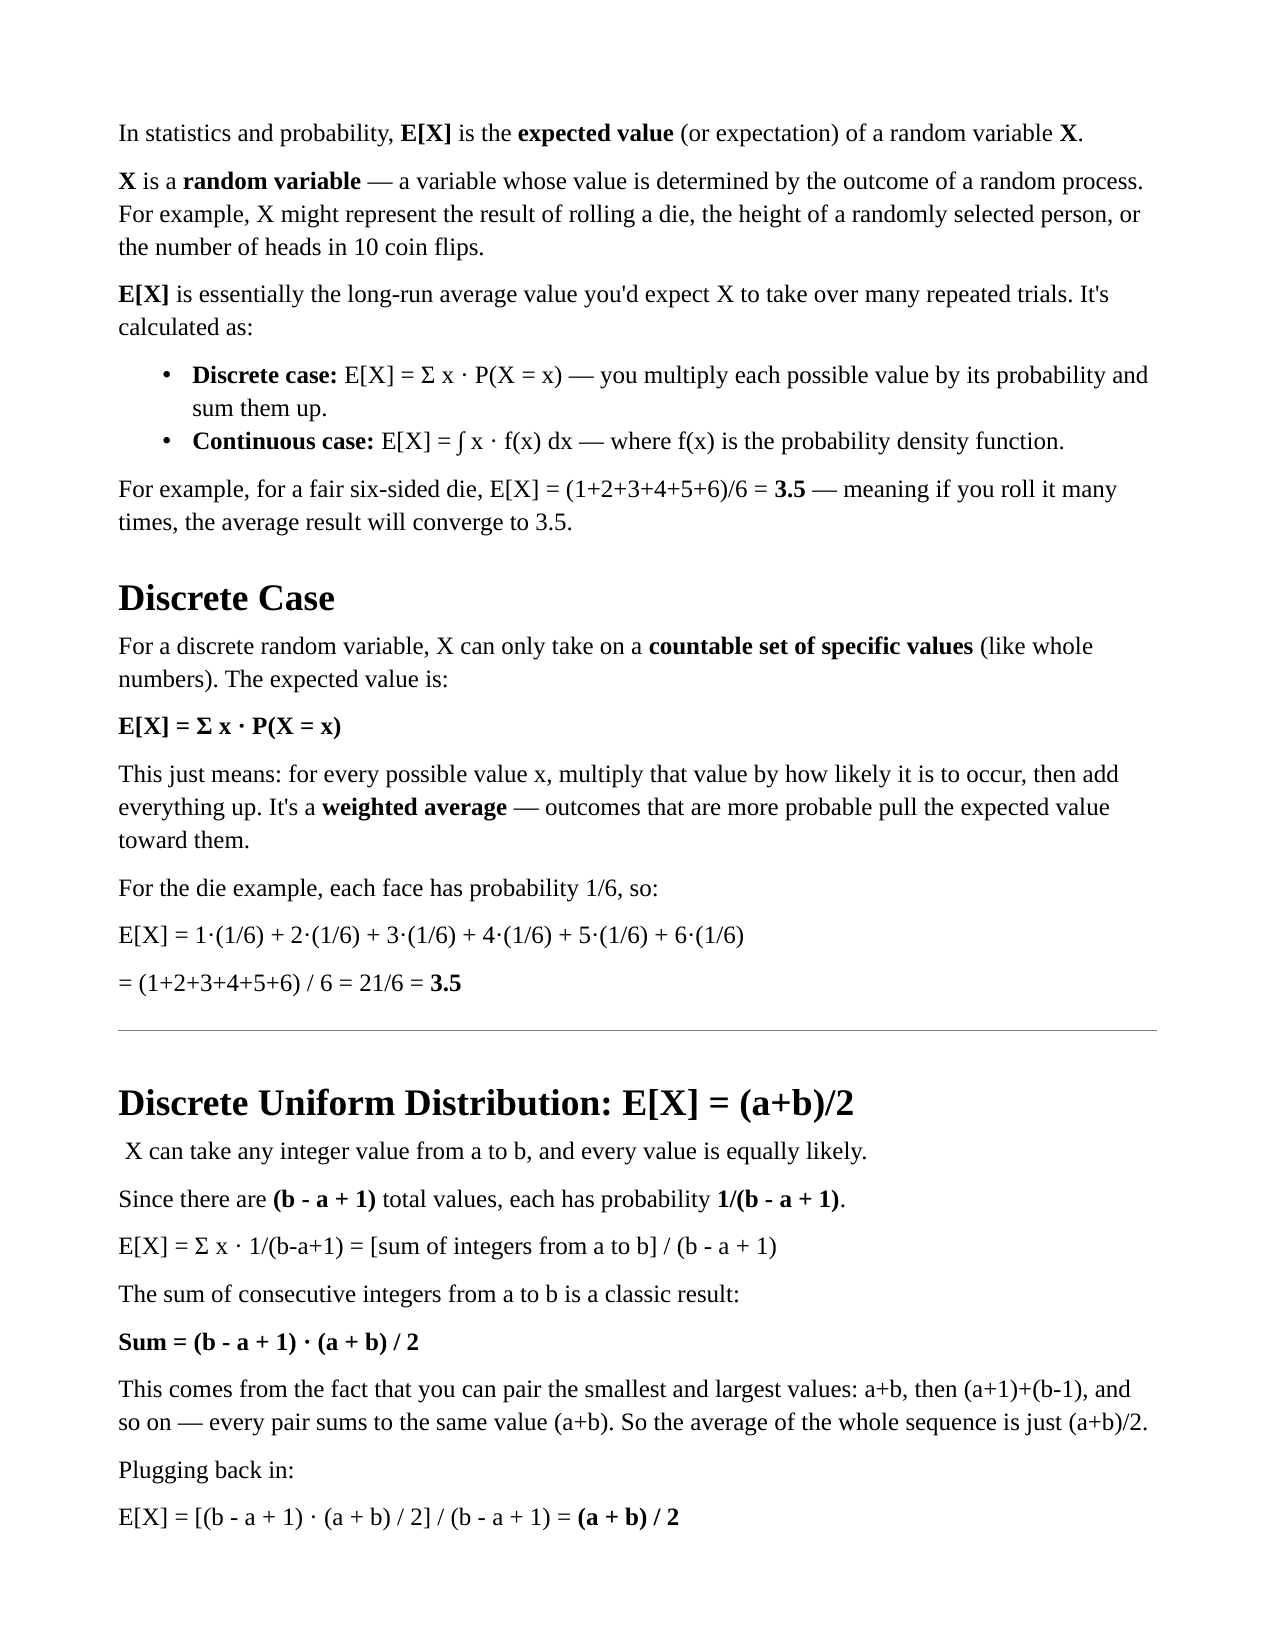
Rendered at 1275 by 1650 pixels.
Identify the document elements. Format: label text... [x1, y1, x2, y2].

text This comes from the fact that you can pair the smallest and largest values: a+b, then (a+1)+(b-1), and so on — every pair sums to the same value (a+b). So the average of the whole sequence is just (a+b)/2. [118, 1374, 1157, 1436]
list Discrete case: E[X] = Σ x · P(X = x) — you multiply each possible value by its probability and sum them up. [162, 360, 1157, 422]
text In statistics and probability, E[X] is the expected value (or expectation) of a random variable X. [118, 118, 1157, 147]
text The sum of consecutive integers from a to b is a classic result: [118, 1279, 1157, 1308]
text E[X] = [(b - a + 1) · (a + b) / 2] / (b - a + 1) = (a + b) / 2 [118, 1502, 1157, 1531]
text E[X] = Σ x · 1/(b-a+1) = [sum of integers from a to b] / (b - a + 1) [118, 1231, 1157, 1260]
text For the die example, each face has probability 1/6, so: [118, 873, 1157, 901]
text X can take any integer value from a to b, and every value is equally likely. [118, 1136, 1157, 1165]
text Plugging back in: [118, 1455, 1157, 1483]
text For a discrete random variable, X can only take on a countable set of specific values (like whole numbers). The expected value is: [118, 631, 1157, 692]
subtitle Discrete Case [118, 575, 1157, 618]
subtitle Discrete Uniform Distribution: E[X] = (a+b)/2 [118, 1081, 1157, 1124]
text For example, for a fair six-sided die, E[X] = (1+2+3+4+5+6)/6 = 3.5 — meaning if you roll it many times, the average result will converge to 3.5. [118, 474, 1157, 535]
text Since there are (b - a + 1) total values, each has probability 1/(b - a + 1). [118, 1184, 1157, 1212]
text E[X] = 1·(1/6) + 2·(1/6) + 3·(1/6) + 4·(1/6) + 5·(1/6) + 6·(1/6) [118, 920, 1157, 949]
text E[X] = Σ x · P(X = x) [118, 711, 1157, 740]
text X is a random variable — a variable whose value is determined by the outcome of a random process. For example, X might represent the result of rolling a die, the height of a randomly selected person, or the number of heads in 10 coin flips. [118, 166, 1157, 261]
text = (1+2+3+4+5+6) / 6 = 21/6 = 3.5 [118, 968, 1157, 997]
text Sum = (b - a + 1) · (a + b) / 2 [118, 1327, 1157, 1355]
list Continuous case: E[X] = ∫ x · f(x) dx — where f(x) is the probability density function. [162, 426, 1157, 455]
text E[X] is essentially the long-run average value you'd expect X to take over many repeated trials. It's calculated as: [118, 279, 1157, 341]
text This just means: for every possible value x, multiply that value by how likely it is to occur, then add everything up. It's a weighted average — outcomes that are more probable pull the expected value toward them. [118, 759, 1157, 854]
